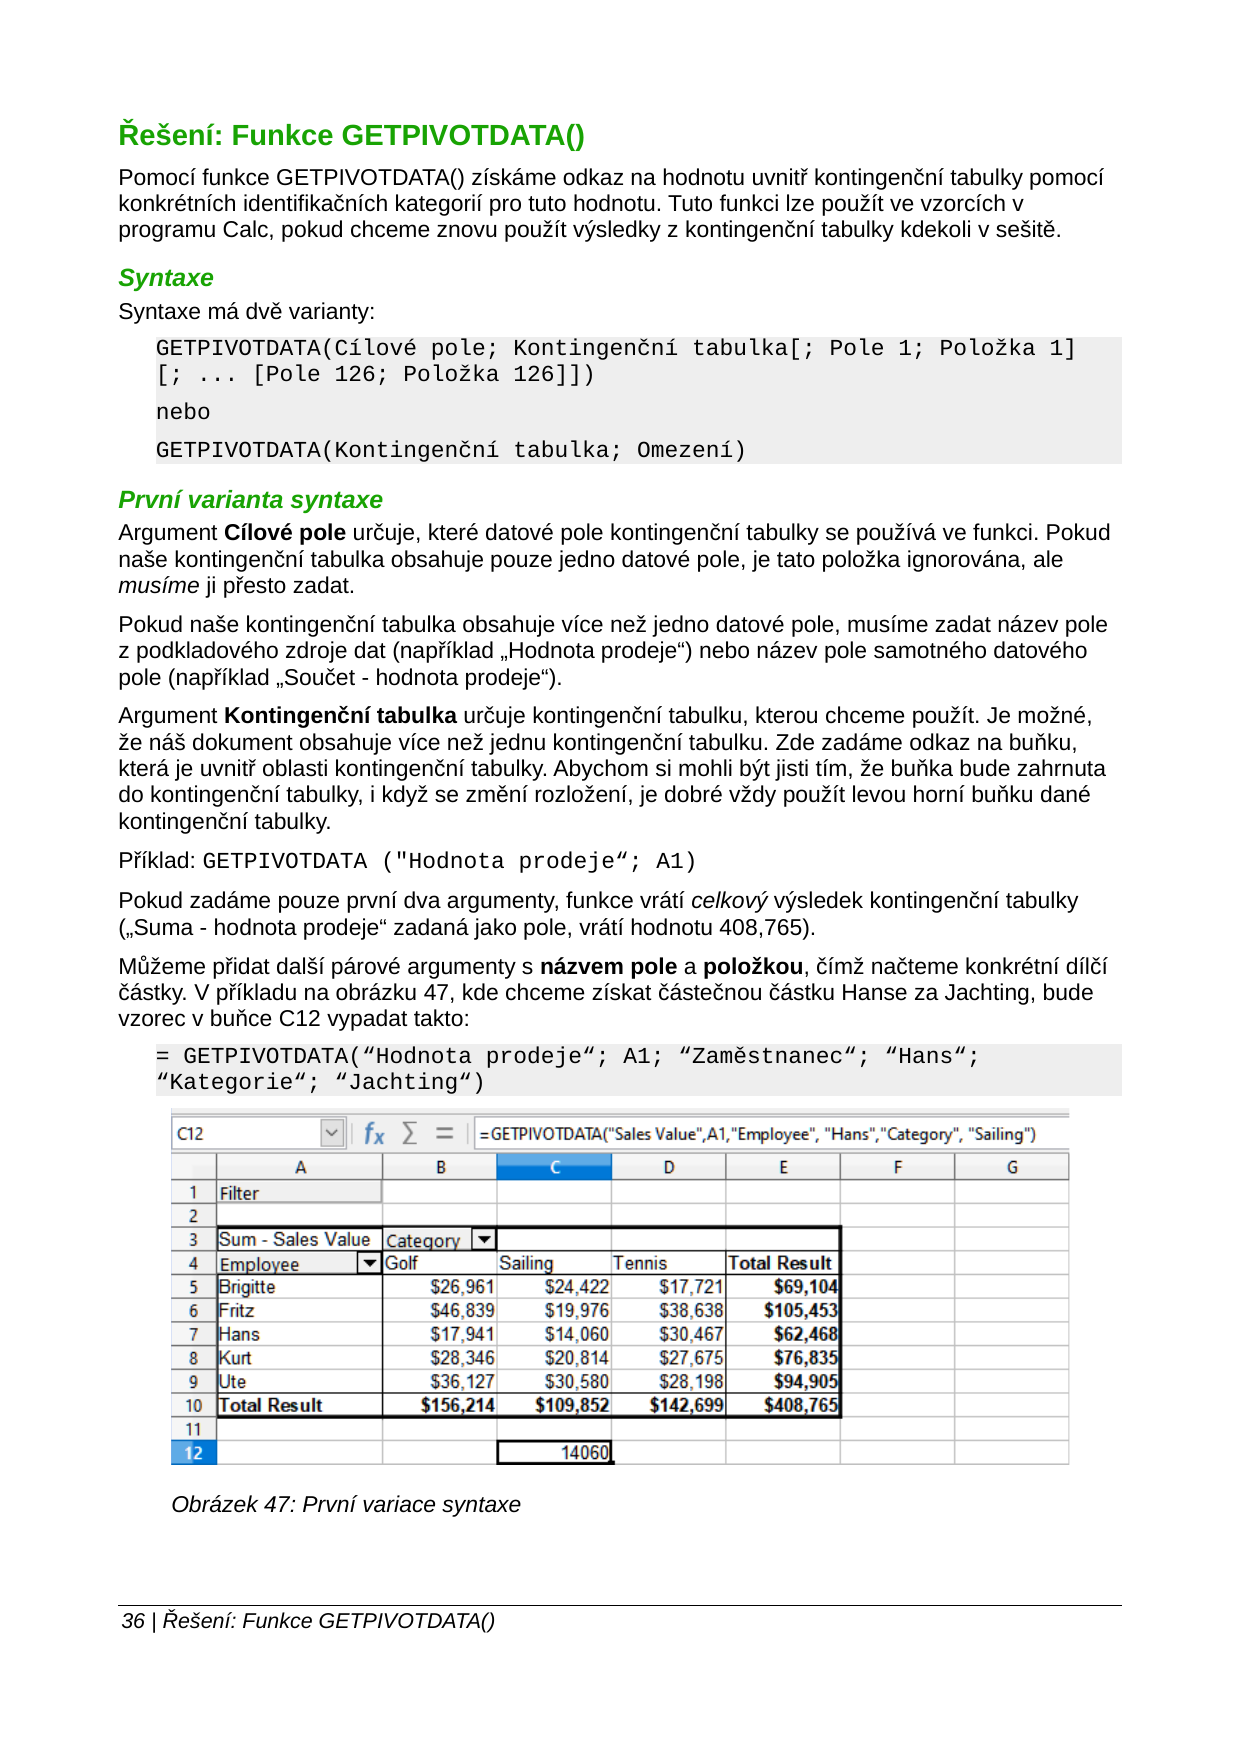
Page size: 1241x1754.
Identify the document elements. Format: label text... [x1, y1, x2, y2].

picture [171, 1108, 1070, 1465]
text Pomocí funkce GETPIVOTDATA() získáme odkaz na hodnotu uvnitř kontingenční tabulky pomocí konkrétních identifikačních kategorií pro tuto hodnotu. Tuto funkci lze použít ve vzorcích v programu Calc, pokud chceme znovu použít výsledky z kontingenční tabulky kdekoli v sešitě. [118, 163, 1122, 242]
text Argument Kontingenční tabulka určuje kontingenční tabulku, kterou chceme použít. Je možné, že náš dokument obsahuje více než jednu kontingenční tabulku. Zde zadáme odkaz na buňku, která je uvnitř oblasti kontingenční tabulky. Abychom si mohli být jisti tím, že buňka bude zahrnuta do kontingenční tabulky, i když se změní rozložení, je dobré vždy použít levou horní buňku dané kontingenční tabulky. [118, 702, 1122, 834]
subtitle První varianta syntaxe [118, 484, 1122, 513]
text Pokud zadáme pouze první dva argumenty, funkce vrátí celkový výsledek kontingenční tabulky („Suma - hodnota prodeje“ zadaná jako pole, vrátí hodnotu 408,765). [118, 887, 1122, 940]
text Pokud naše kontingenční tabulka obsahuje více než jedno datové pole, musíme zadat název pole z podkladového zdroje dat (například „Hodnota prodeje“) nebo název pole samotného datového pole (například „Součet - hodnota prodeje“). [118, 611, 1122, 690]
subtitle Řešení: Funkce GETPIVOTDATA() [118, 118, 1122, 152]
list Syntaxe má dvě varianty: [118, 298, 1122, 324]
subtitle Syntaxe [118, 263, 1122, 292]
text GETPIVOTDATA(Cílové pole; Kontingenční tabulka[; Pole 1; Položka 1][; ... [Pole 126; Položka 126]]) [156, 337, 1122, 388]
text Příklad: GETPIVOTDATA ("Hodnota prodeje“; A1) [118, 847, 1122, 875]
text Můžeme přidat další párové argumenty s názvem pole a položkou, čímž načteme konkrétní dílčí částky. V příkladu na obrázku 47, kde chceme získat částečnou částku Hanse za Jachting, bude vzorec v buňce C12 vypadat takto: [118, 953, 1122, 1032]
text nebo [156, 400, 1122, 426]
text = GETPIVOTDATA(“Hodnota prodeje“; A1; “Zaměstnanec“; “Hans“; “Kategorie“; “Jachting“) [156, 1044, 1122, 1096]
text GETPIVOTDATA(Kontingenční tabulka; Omezení) [156, 438, 1122, 464]
text Obrázek 47: První variace syntaxe [171, 1465, 1069, 1517]
text Argument Cílové pole určuje, které datové pole kontingenční tabulky se používá ve funkci. Pokud naše kontingenční tabulka obsahuje pouze jedno datové pole, je tato položka ignorována, ale musíme ji přesto zadat. [118, 519, 1122, 598]
